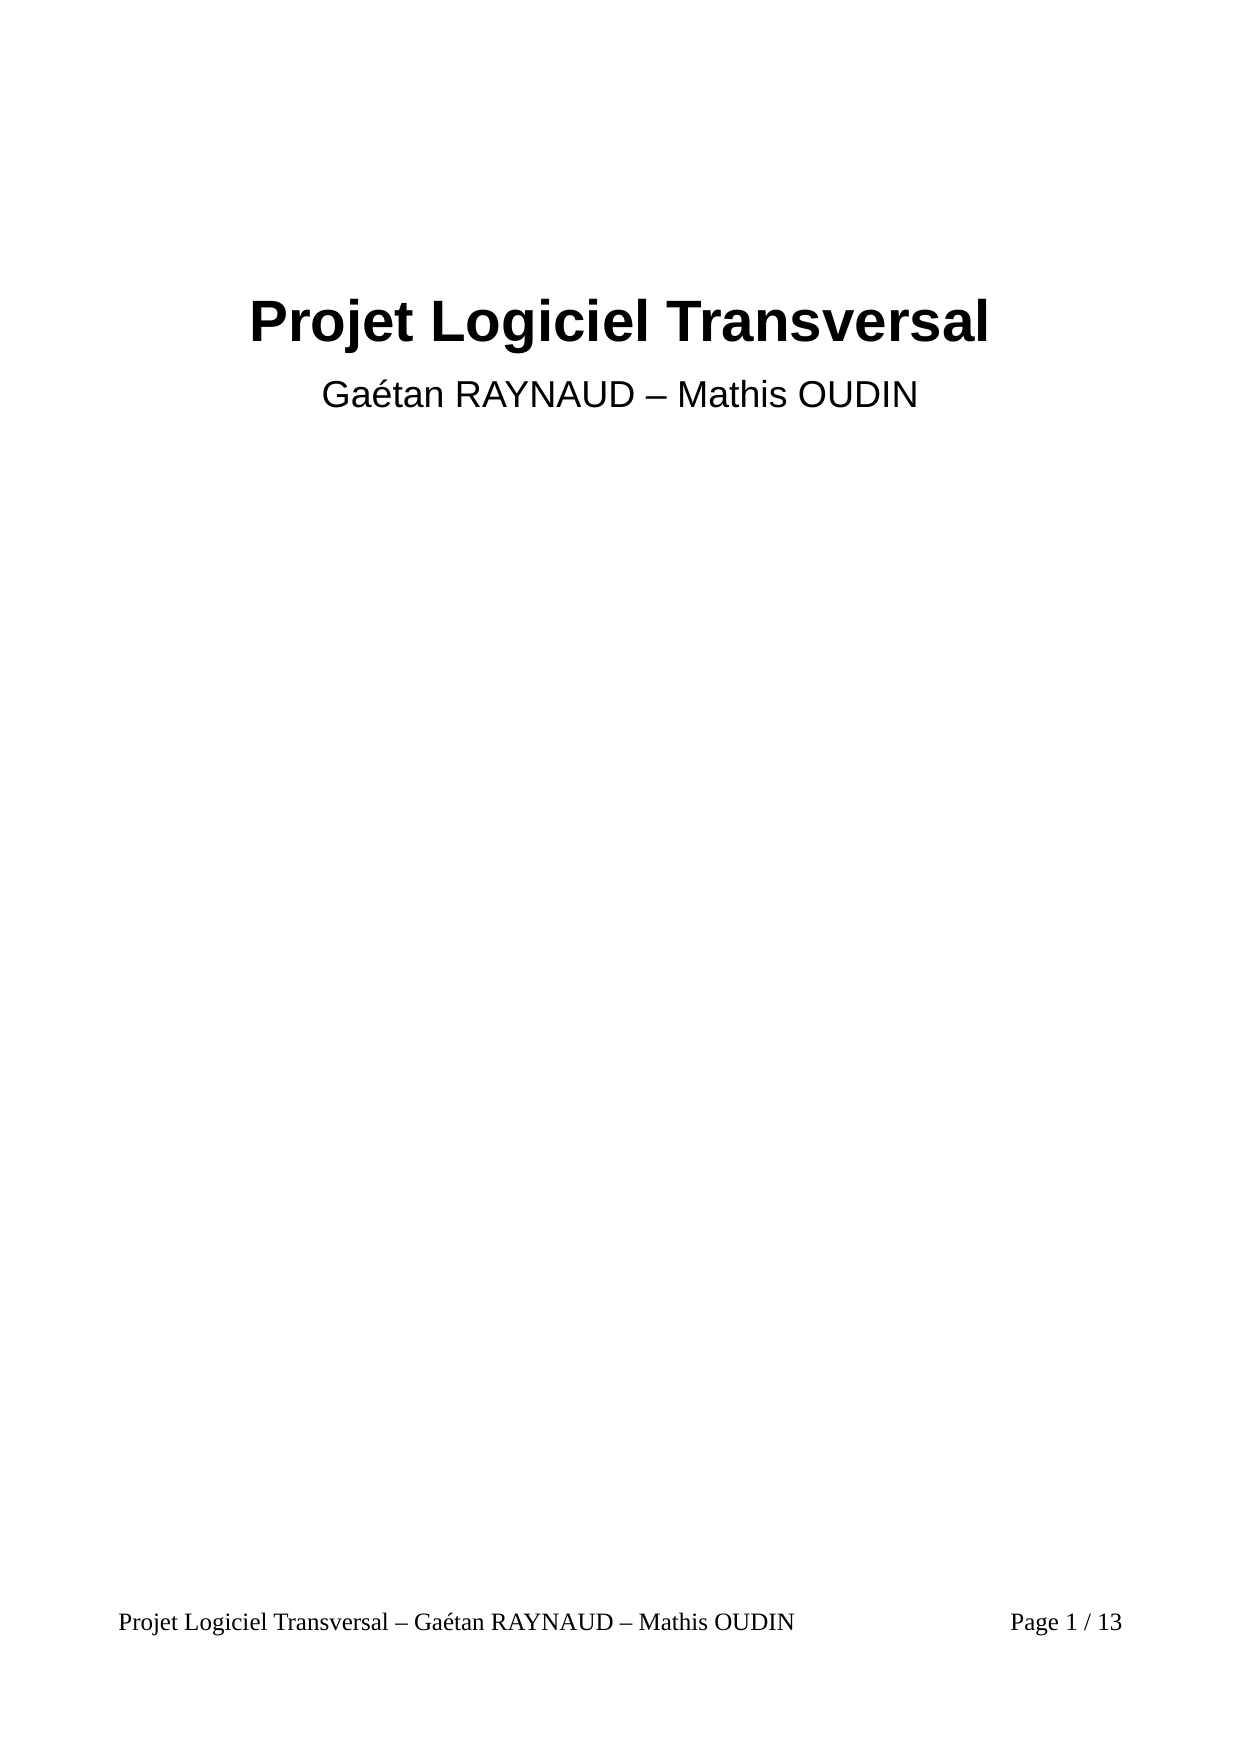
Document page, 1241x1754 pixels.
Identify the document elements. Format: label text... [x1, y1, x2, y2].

title Projet Logiciel Transversal [118, 287, 1122, 354]
subtitle Gaétan RAYNAUD – Mathis OUDIN [118, 373, 1122, 416]
